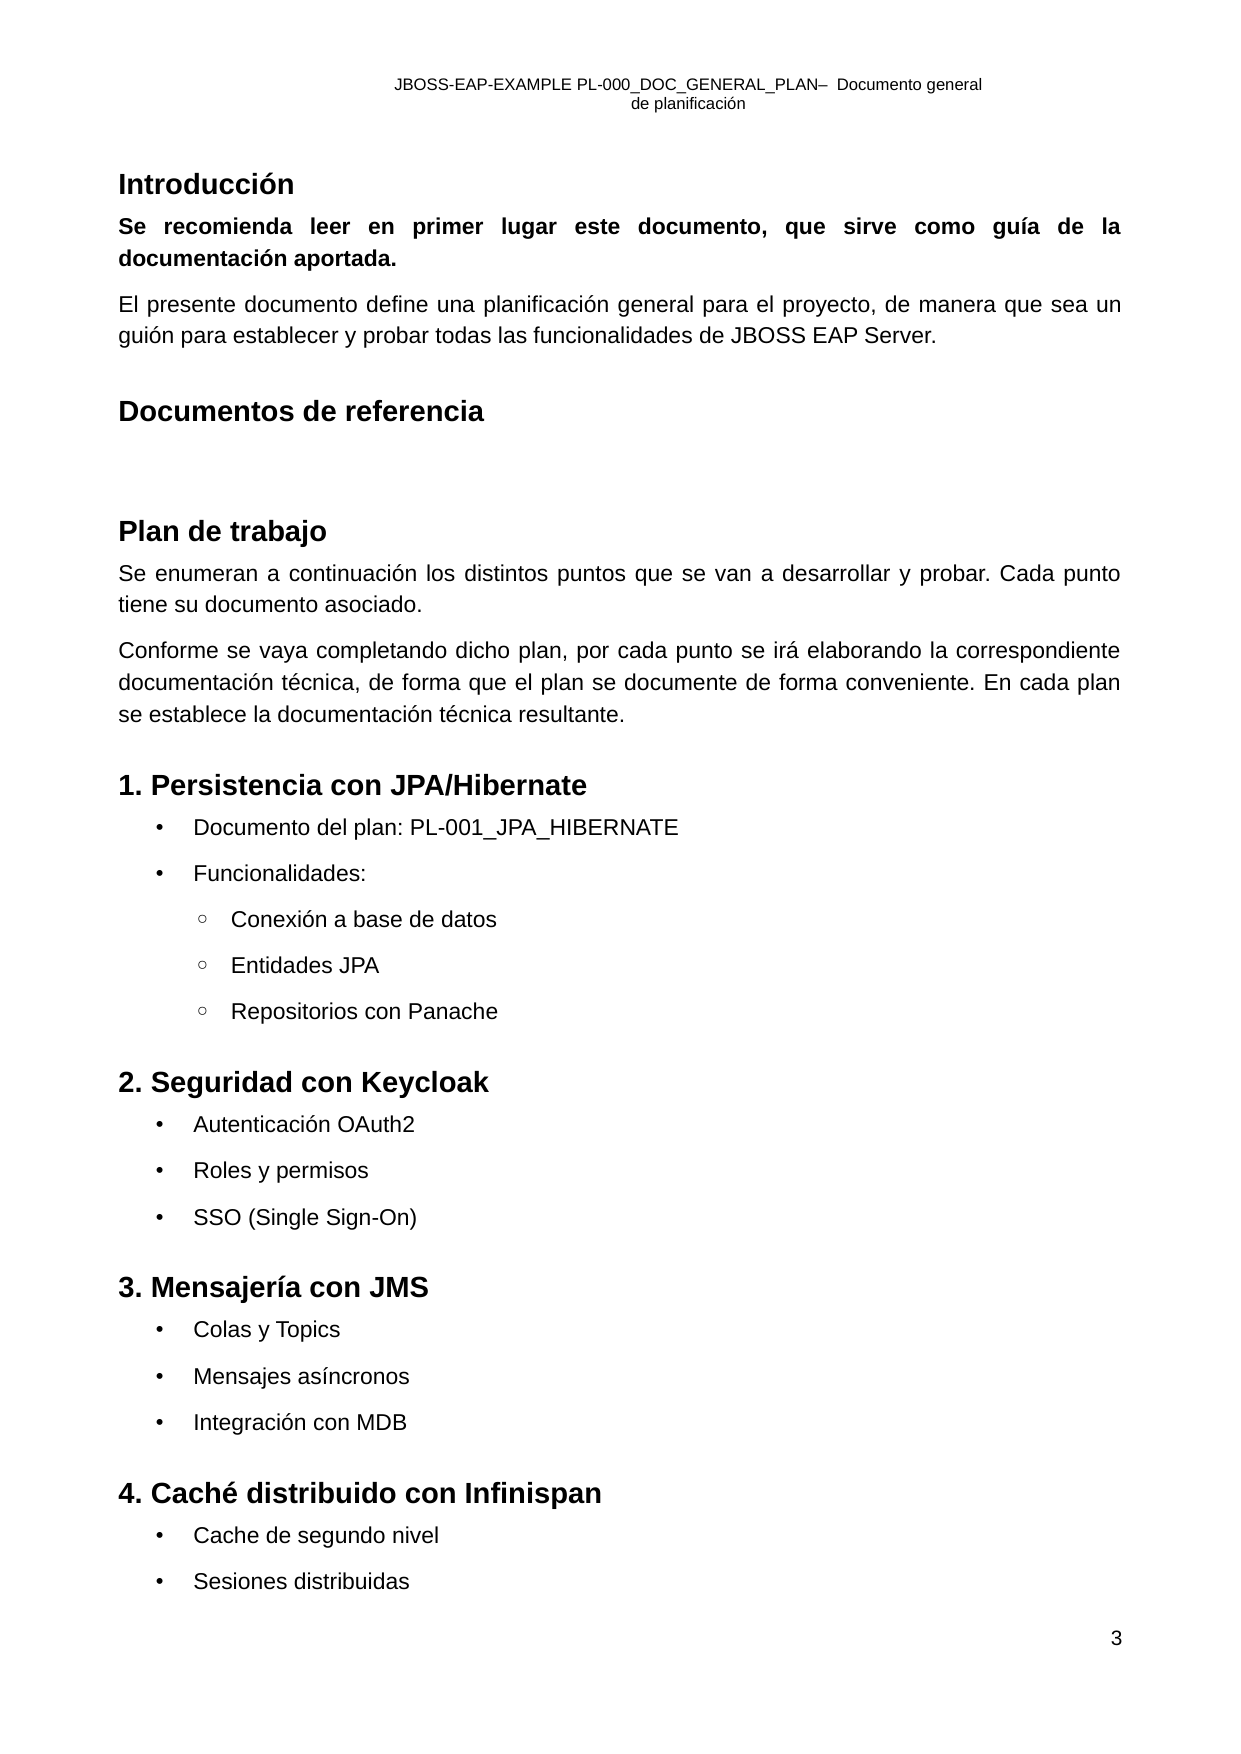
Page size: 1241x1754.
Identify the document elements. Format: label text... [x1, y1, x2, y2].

list Cache de segundo nivel [156, 1522, 1122, 1548]
subtitle . Caché distribuido con Infinispan [118, 1476, 1122, 1509]
list Mensajes asíncronos [156, 1363, 1122, 1389]
list Entidades JPA [193, 952, 1122, 978]
text Conforme se vaya completando dicho plan, por cada punto se irá elaborando la correspondiente documentación técnica, de forma que el plan se documente de forma conveniente. En cada plan se establece la documentación técnica resultante. [118, 637, 1122, 727]
list Autenticación OAuth2 [156, 1111, 1122, 1137]
list Integración con MDB [156, 1409, 1122, 1435]
list SSO (Single Sign-On) [156, 1203, 1122, 1230]
subtitle . Seguridad con Keycloak [118, 1065, 1122, 1099]
text Se enumeran a continuación los distintos puntos que se van a desarrollar y probar. Cada punto tiene su documento asociado. [118, 560, 1122, 618]
list Roles y permisos [156, 1157, 1122, 1184]
list Funcionalidades: [156, 860, 1122, 886]
subtitle Plan de trabajo [118, 514, 1122, 547]
list Documento del plan: PL-001_JPA_HIBERNATE [156, 813, 1122, 840]
subtitle Introducción [118, 167, 1122, 201]
list Repositorios con Panache [193, 998, 1122, 1024]
subtitle . Persistencia con JPA/Hibernate [118, 767, 1122, 801]
text Se recomienda leer en primer lugar este documento, que sirve como guía de la documentación aportada. [118, 213, 1122, 271]
subtitle Documentos de referencia [118, 393, 1122, 427]
subtitle . Mensajería con JMS [118, 1270, 1122, 1304]
list Sesiones distribuidas [156, 1568, 1122, 1594]
text El presente documento define una planificación general para el proyecto, de manera que sea un guión para establecer y probar todas las funcionalidades de JBOSS EAP Server. [118, 291, 1122, 349]
list Colas y Topics [156, 1316, 1122, 1343]
list Conexión a base de datos [193, 906, 1122, 932]
